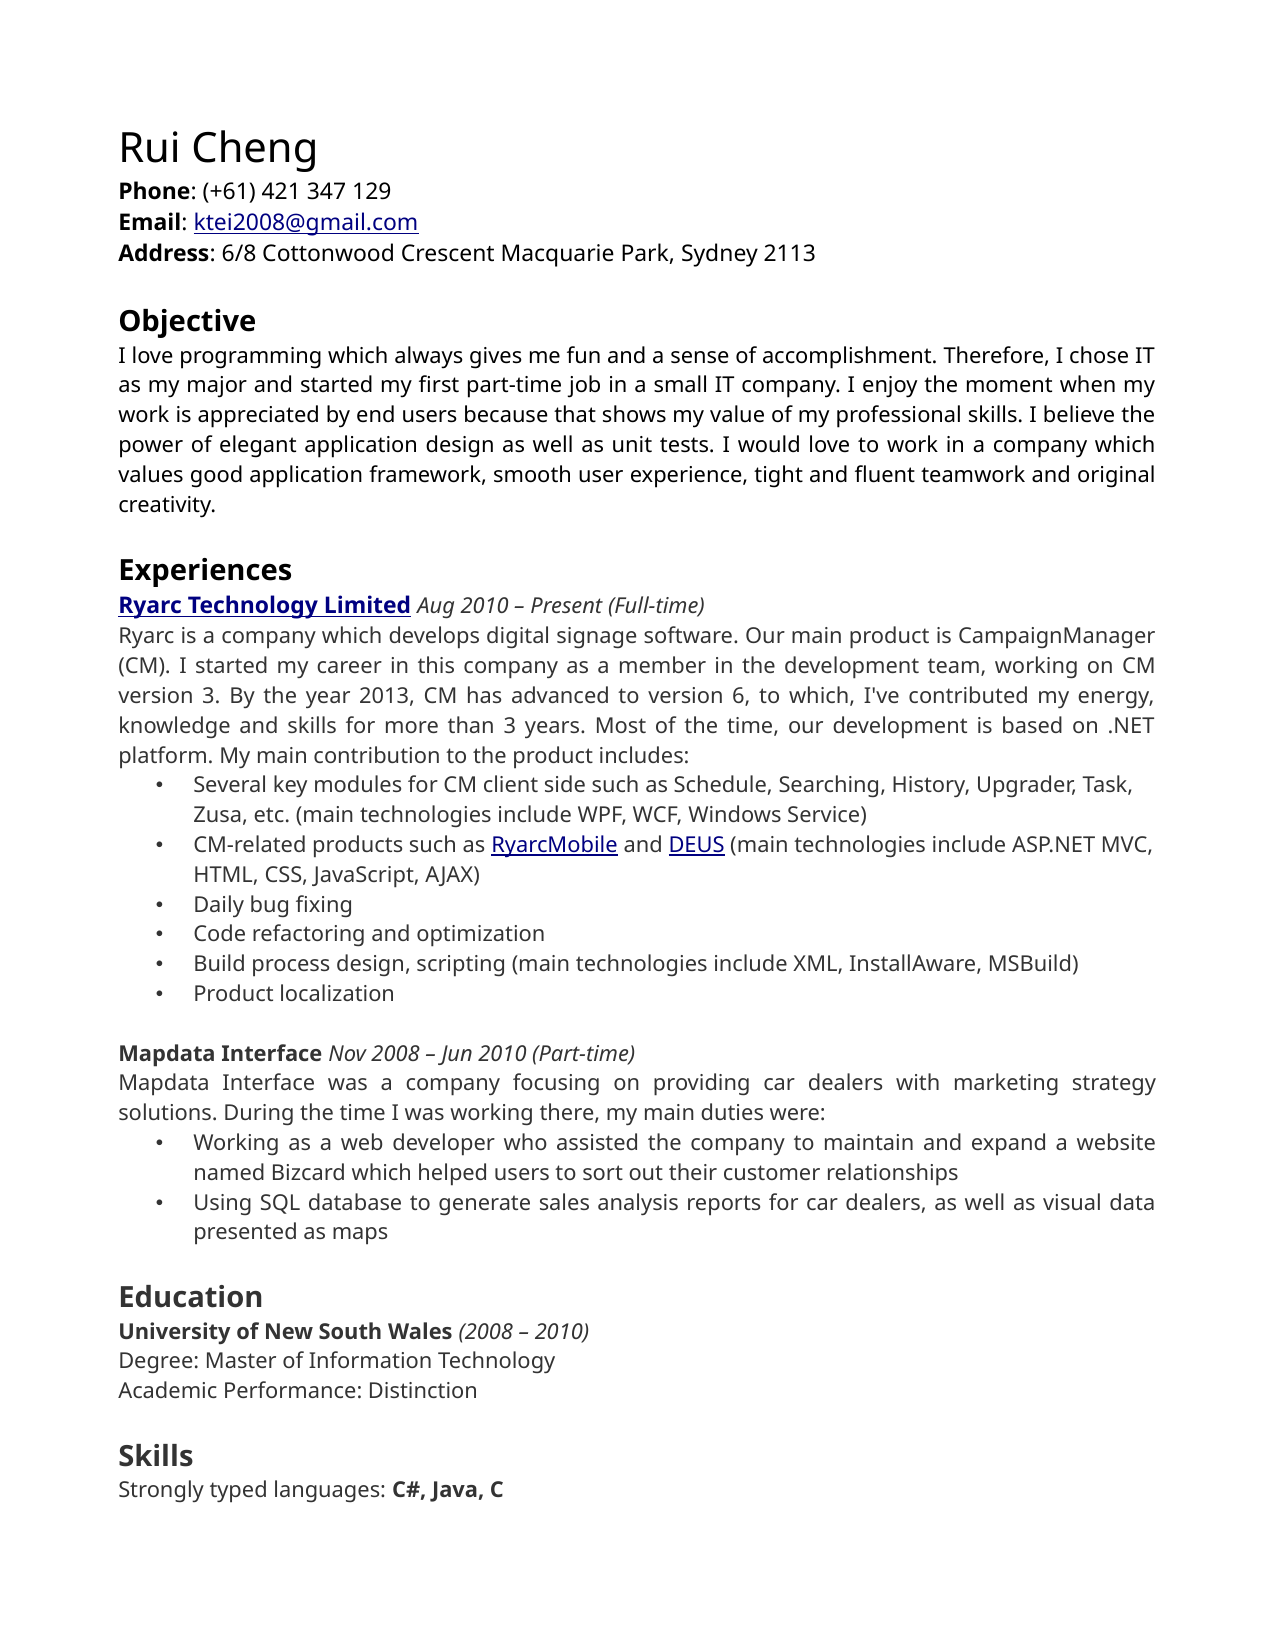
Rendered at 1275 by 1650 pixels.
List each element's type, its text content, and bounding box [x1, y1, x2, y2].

text Ryarc Technology Limited Aug 2010 – Present (Full-time) [118, 589, 1157, 621]
text Email: ktei2008@gmail.com [118, 206, 1157, 237]
text Strongly typed languages: C#, Java, C [118, 1474, 1157, 1504]
list Working as a web developer who assisted the company to maintain and expand a website named Bizcard which helped users to sort out their customer relationships [156, 1127, 1157, 1187]
list Build process design, scripting (main technologies include XML, InstallAware, MSBuild) [156, 948, 1157, 978]
list Daily bug fixing [156, 889, 1157, 918]
list Using SQL database to generate sales analysis reports for car dealers, as well as visual data presented as maps [156, 1187, 1157, 1246]
text Academic Performance: Distinction [118, 1375, 1157, 1405]
text Mapdata Interface was a company focusing on providing car dealers with marketing strategy solutions. During the time I was working there, my main duties were: [118, 1067, 1157, 1127]
list Product localization [156, 978, 1157, 1008]
text Ryarc is a company which develops digital signage software. Our main product is CampaignManager (CM). I started my career in this company as a member in the development team, working on CM version 3. By the year 2013, CM has advanced to version 6, to which, I've contributed my energy, knowledge and skills for more than 3 years. Most of the time, our development is based on .NET platform. My main contribution to the product includes: [118, 621, 1157, 769]
text Phone: (+61) 421 347 129 [118, 175, 1157, 206]
text Skills [118, 1435, 1157, 1474]
text I love programming which always gives me fun and a sense of accomplishment. Therefore, I chose IT as my major and started my first part-time job in a small IT company. I enjoy the moment when my work is appreciated by end users because that shows my value of my professional skills. I believe the power of elegant application design as well as unit tests. I would love to work in a company which values good application framework, smooth user experience, tight and fluent teamwork and original creativity. [118, 339, 1157, 518]
list Several key modules for CM client side such as Schedule, Searching, History, Upgrader, Task, Zusa, etc. (main technologies include WPF, WCF, Windows Service) [156, 769, 1157, 829]
text Address: 6/8 Cottonwood Crescent Macquarie Park, Sydney 2113 [118, 237, 1157, 269]
text Experiences [118, 549, 1157, 589]
text University of New South Wales (2008 – 2010) [118, 1316, 1157, 1345]
text Objective [118, 300, 1157, 339]
text Mapdata Interface Nov 2008 – Jun 2010 (Part-time) [118, 1038, 1157, 1067]
list Code refactoring and optimization [156, 918, 1157, 948]
text Rui Cheng [118, 118, 1157, 175]
text Education [118, 1276, 1157, 1316]
list CM-related products such as RyarcMobile and DEUS (main technologies include ASP.NET MVC, HTML, CSS, JavaScript, AJAX) [156, 829, 1157, 889]
text Degree: Master of Information Technology [118, 1345, 1157, 1375]
